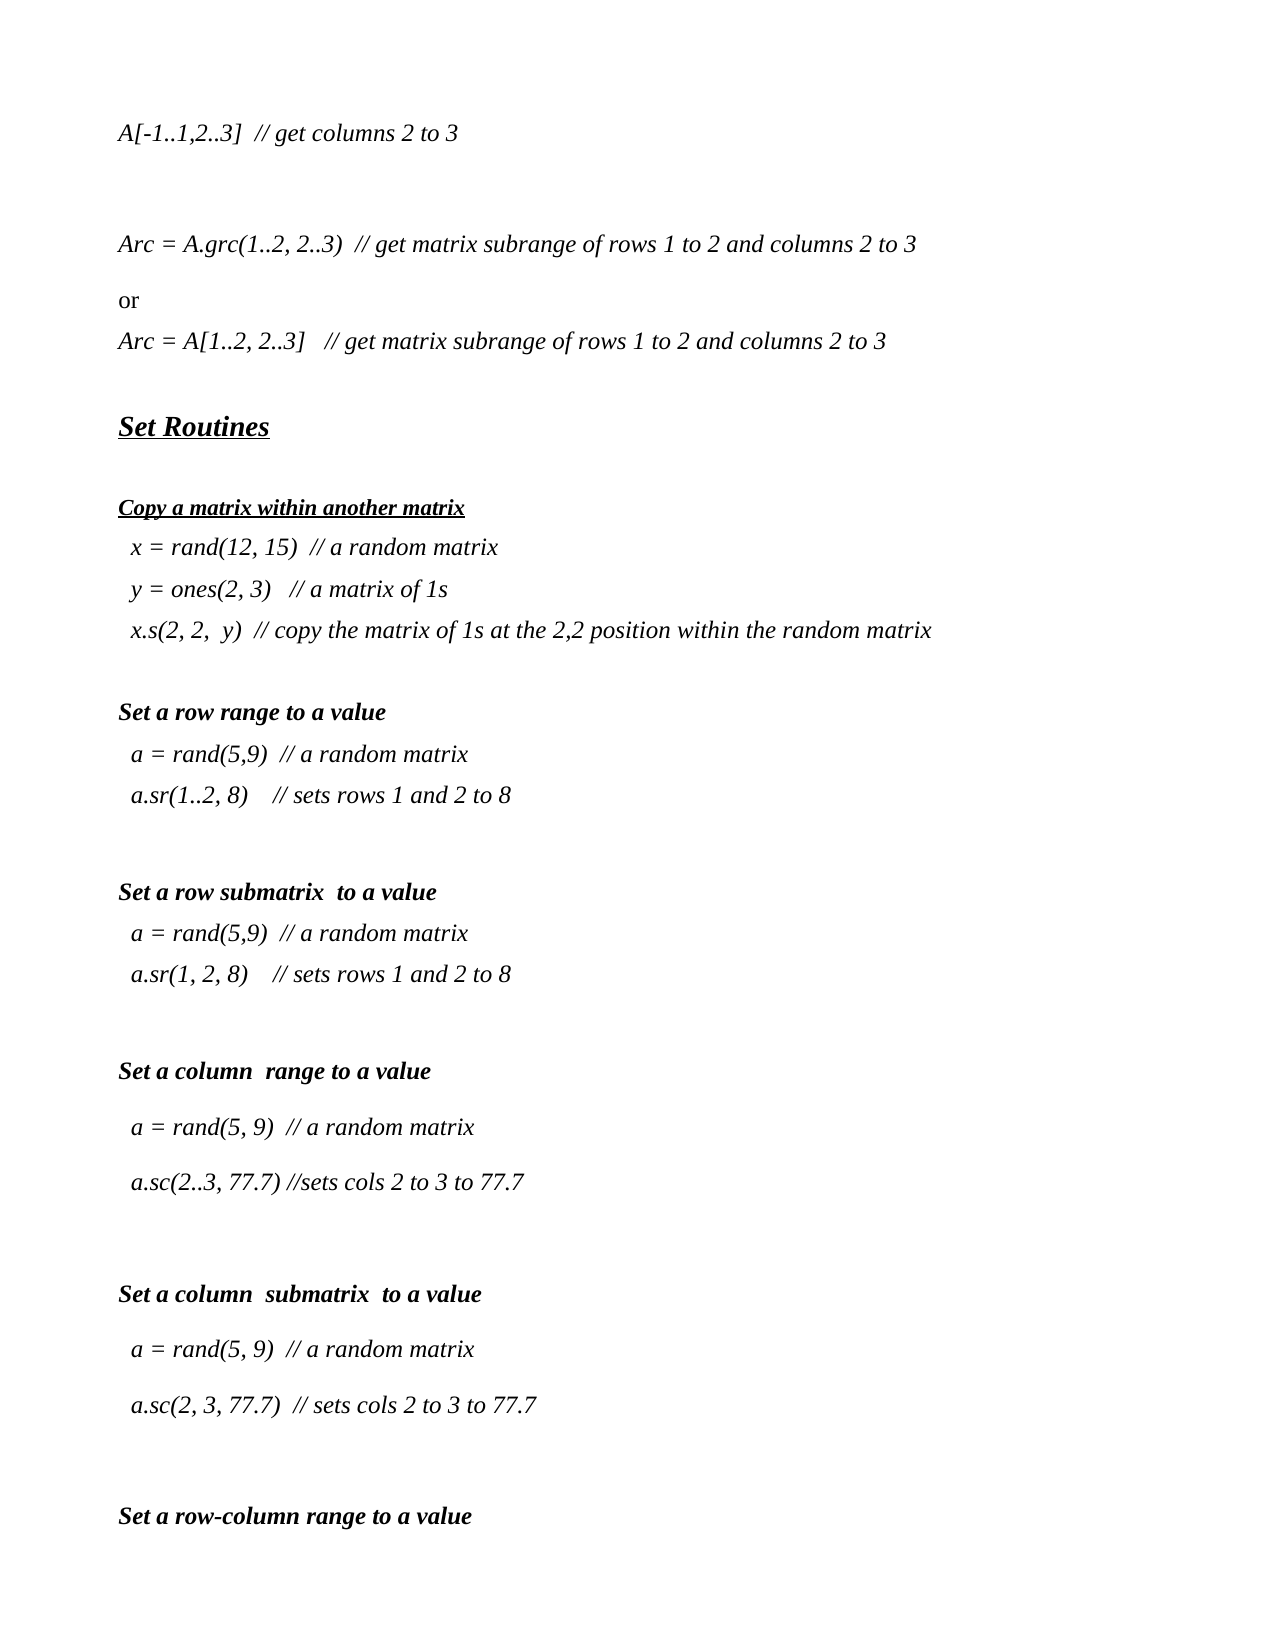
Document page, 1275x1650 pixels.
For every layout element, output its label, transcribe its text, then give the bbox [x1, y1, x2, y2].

text Set a column range to a value [118, 1056, 1157, 1085]
text Set Routines [118, 409, 1157, 442]
text a.sr(1..2, 8) // sets rows 1 and 2 to 8 [118, 780, 1157, 809]
text x = rand(12, 15) // a random matrix [118, 532, 1157, 561]
text a = rand(5, 9) // a random matrix [118, 1112, 1157, 1141]
text or [118, 285, 1157, 314]
text Set a column submatrix to a value [118, 1279, 1157, 1307]
text a = rand(5,9) // a random matrix [118, 739, 1157, 767]
text a.sr(1, 2, 8) // sets rows 1 and 2 to 8 [118, 959, 1157, 988]
text Set a row range to a value [118, 697, 1157, 726]
text a.sc(2..3, 77.7) //sets cols 2 to 3 to 77.7 [118, 1167, 1157, 1196]
text Arc = A[1..2, 2..3] // get matrix subrange of rows 1 to 2 and columns 2 to 3 [118, 326, 1157, 355]
text x.s(2, 2, y) // copy the matrix of 1s at the 2,2 position within the random matrix [118, 615, 1157, 644]
text A[-1..1,2..3] // get columns 2 to 3 [118, 118, 1157, 147]
text Set a row submatrix to a value [118, 877, 1157, 906]
text Arc = A.grc(1..2, 2..3) // get matrix subrange of rows 1 to 2 and columns 2 to 3 [118, 229, 1157, 258]
text a = rand(5, 9) // a random matrix [118, 1334, 1157, 1363]
text Set a row-column range to a value [118, 1501, 1157, 1530]
text Copy a matrix within another matrix [118, 494, 1157, 520]
text a.sc(2, 3, 77.7) // sets cols 2 to 3 to 77.7 [118, 1390, 1157, 1419]
text y = ones(2, 3) // a matrix of 1s [118, 574, 1157, 602]
text a = rand(5,9) // a random matrix [118, 918, 1157, 947]
